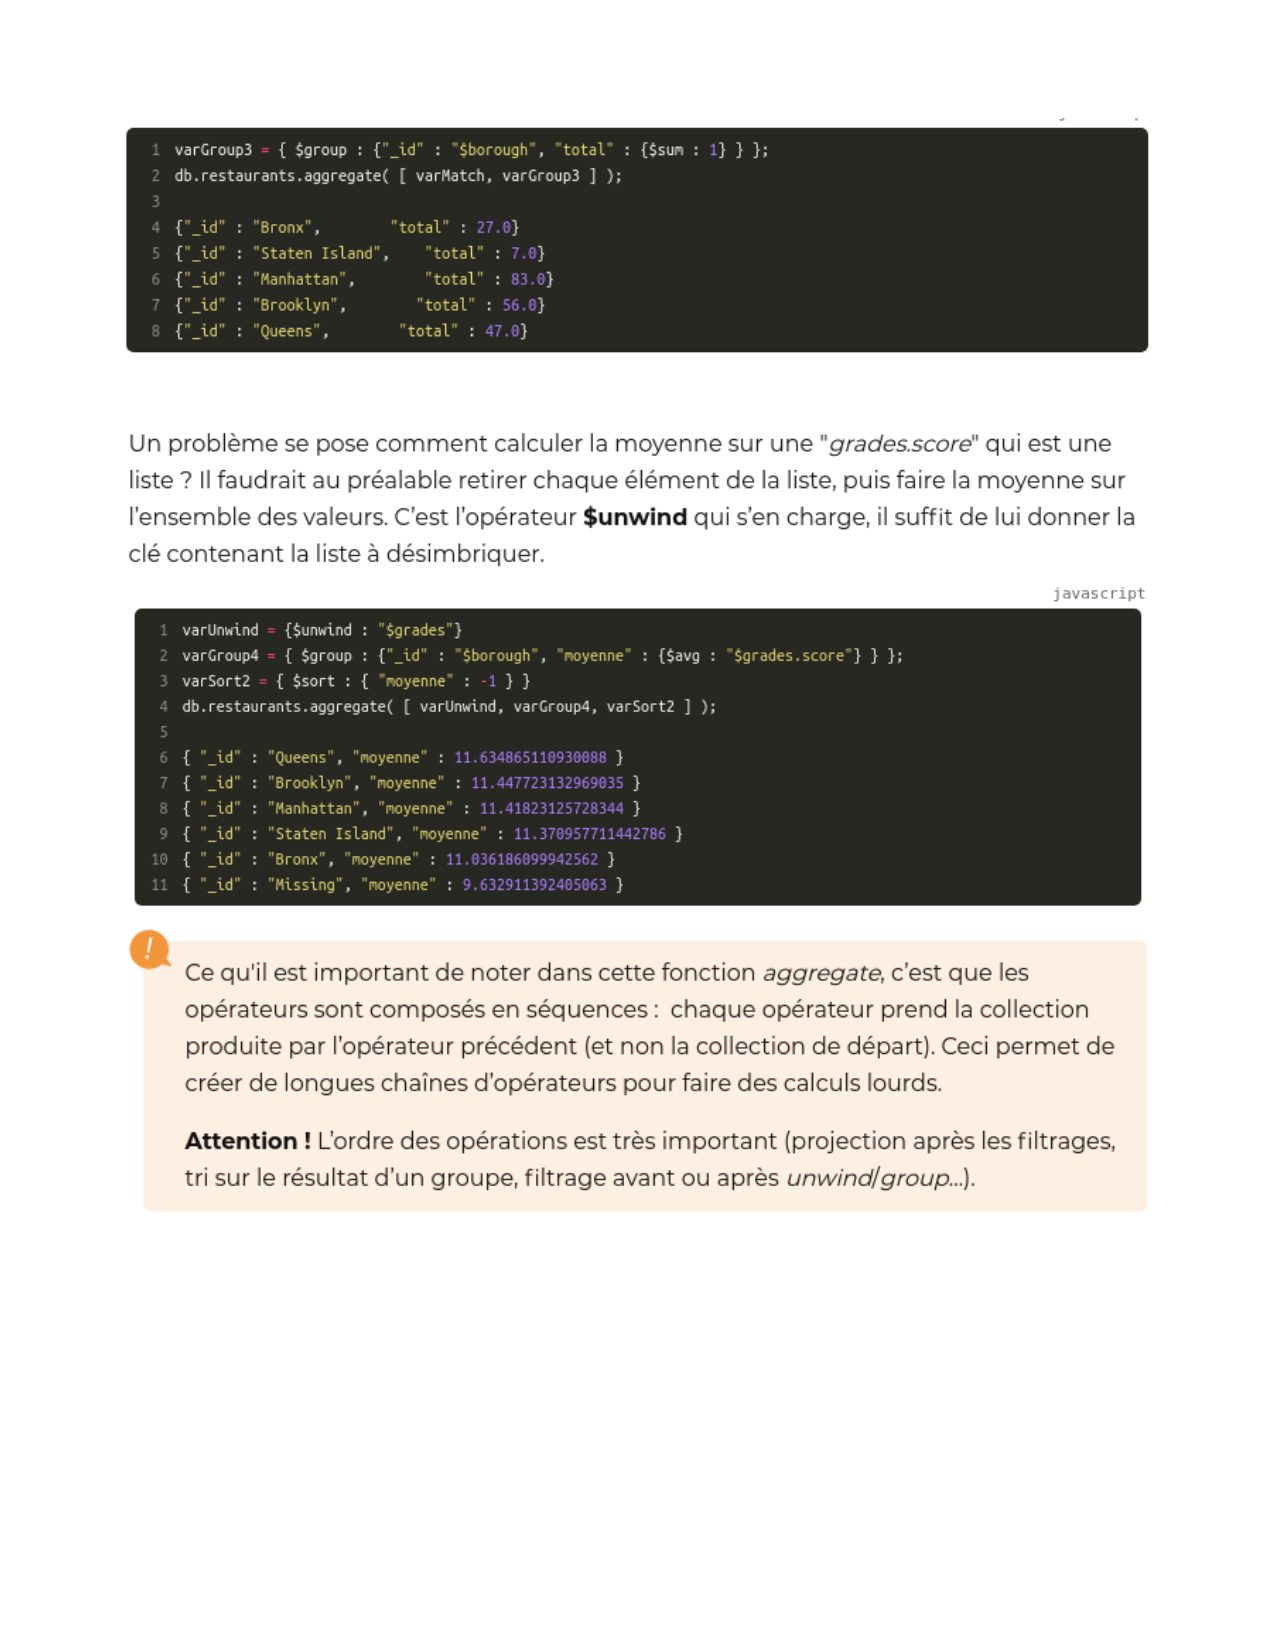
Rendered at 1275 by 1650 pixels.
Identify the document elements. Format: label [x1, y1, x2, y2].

picture [118, 422, 1157, 1220]
picture [118, 118, 1157, 364]
